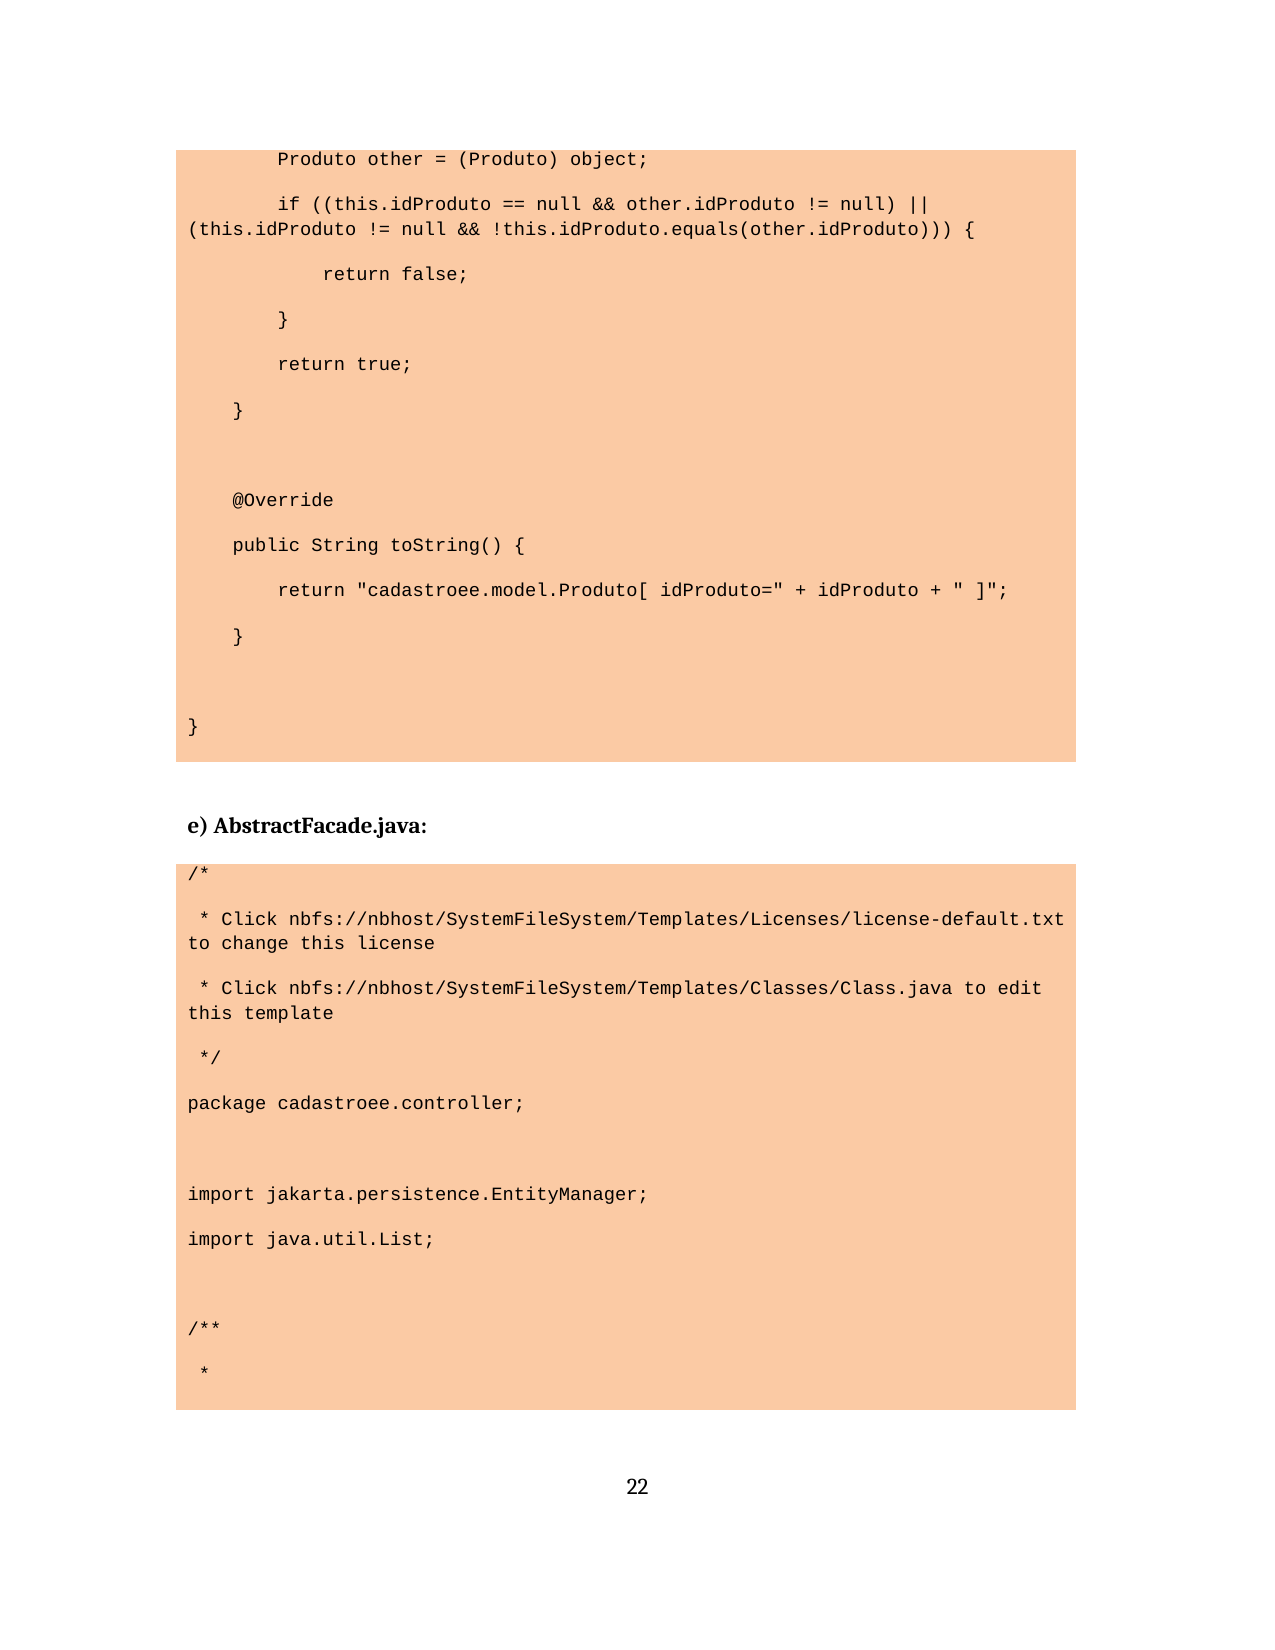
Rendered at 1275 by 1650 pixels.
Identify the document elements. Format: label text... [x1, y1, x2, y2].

table_header Produto other = (Produto) object; if ((this.idProduto == null && other.idProduto != null) || (this.idProduto != null && !this.idProduto.equals(other.idProduto))) { return false; } return true; } @Override public String toString() { return "cadastroee.model.Produto[ idProduto=" + idProduto + " ]"; } } [176, 150, 1076, 762]
table_header /* * Click nbfs://nbhost/SystemFileSystem/Templates/Licenses/license-default.txt to change this license * Click nbfs://nbhost/SystemFileSystem/Templates/Classes/Class.java to edit this template */ package cadastroee.controller; import jakarta.persistence.EntityManager; import java.util.List; /** * [176, 864, 1076, 1410]
text e) AbstractFacade.java: [187, 813, 1087, 839]
